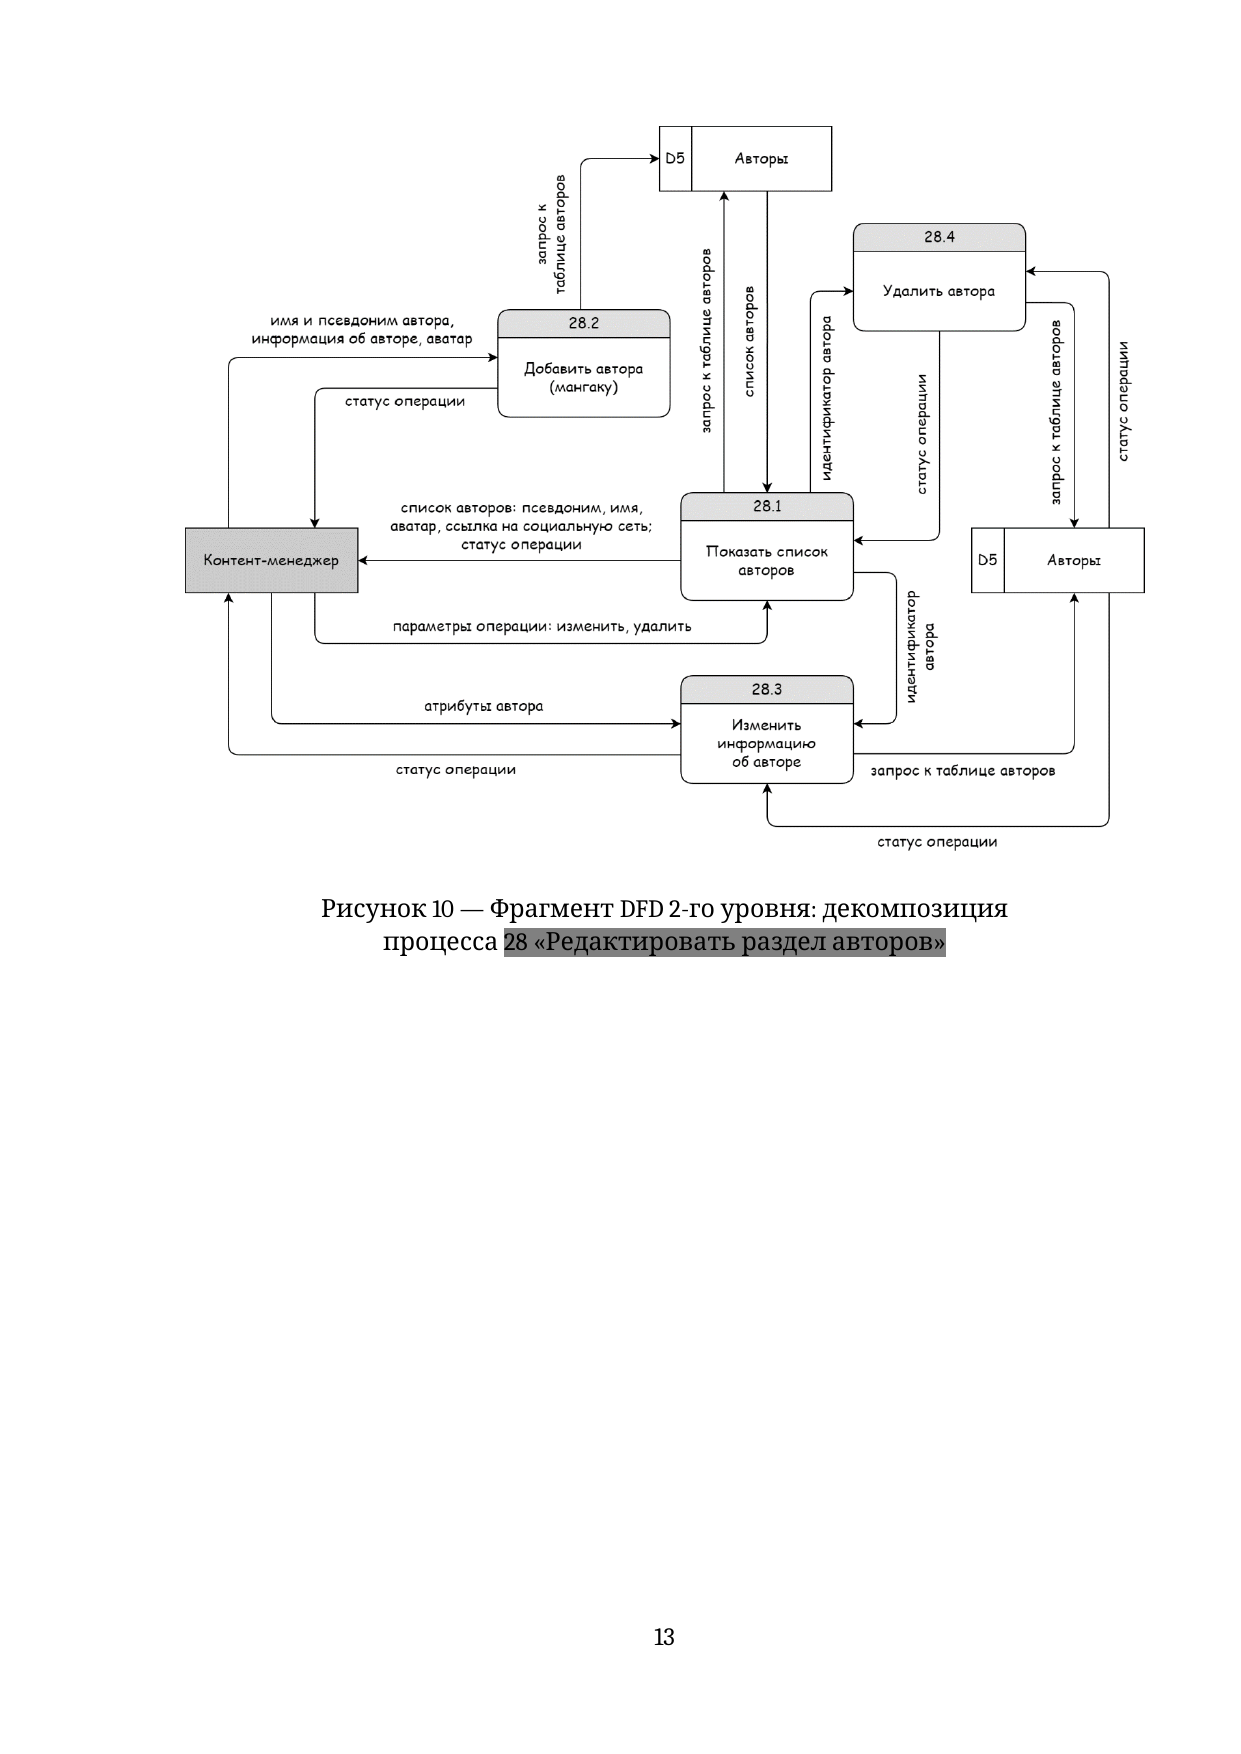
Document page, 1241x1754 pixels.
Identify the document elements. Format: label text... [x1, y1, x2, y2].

text процесса 28 «Редактировать раздел авторов» [177, 928, 1152, 957]
picture [177, 118, 1152, 858]
text Рисунок 10 — Фрагмент DFD 2-го уровня: декомпозиция [177, 895, 1152, 924]
